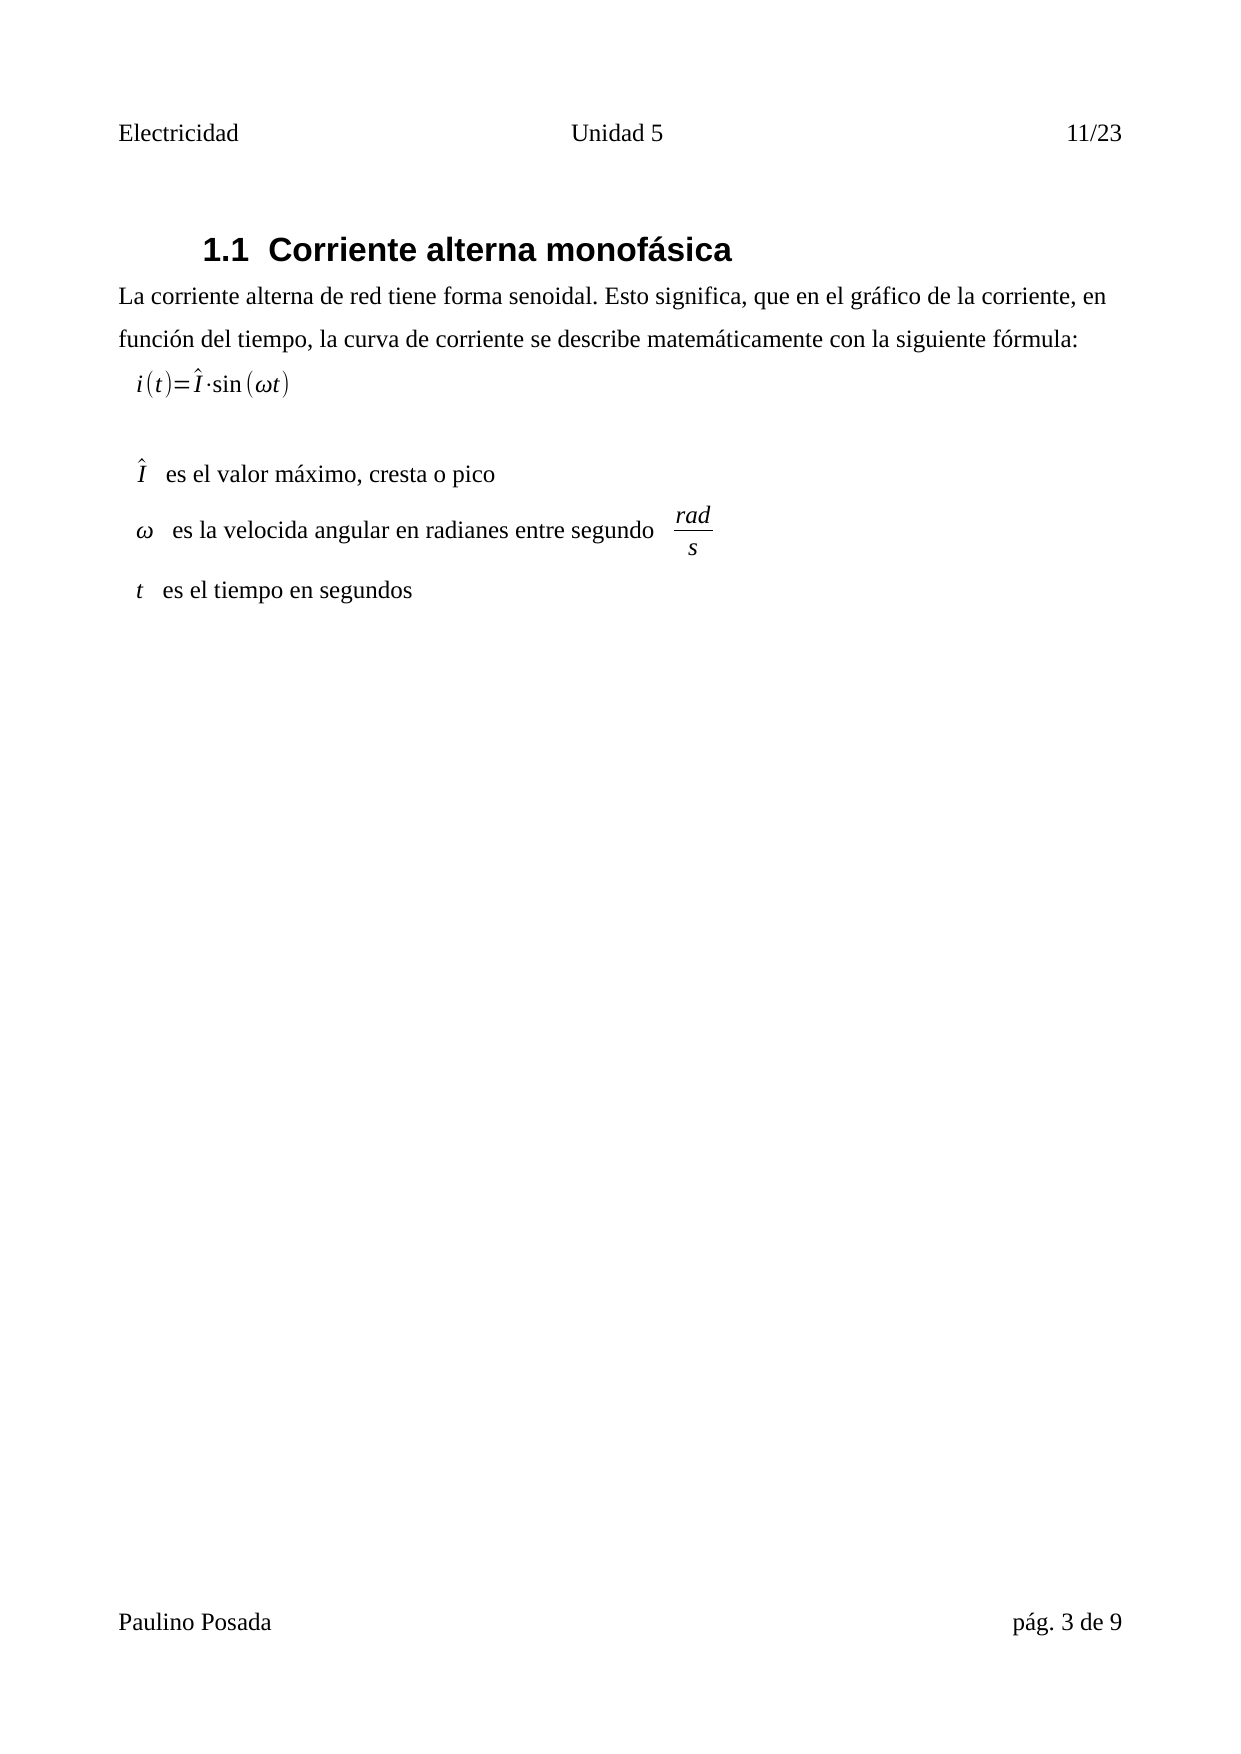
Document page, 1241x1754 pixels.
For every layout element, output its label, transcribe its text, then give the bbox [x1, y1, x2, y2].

text es la velocida angular en radianes entre segundo [118, 502, 1122, 561]
text es el tiempo en segundos [118, 575, 1122, 604]
text La corriente alterna de red tiene forma senoidal. Esto significa, que en el gráfico de la corriente, en función del tiempo, la curva de corriente se describe matemáticamente con la siguiente fórmula: [118, 281, 1122, 353]
text es el valor máximo, cresta o pico [118, 457, 1122, 487]
subtitle Corriente alterna monofásica [193, 230, 1122, 269]
